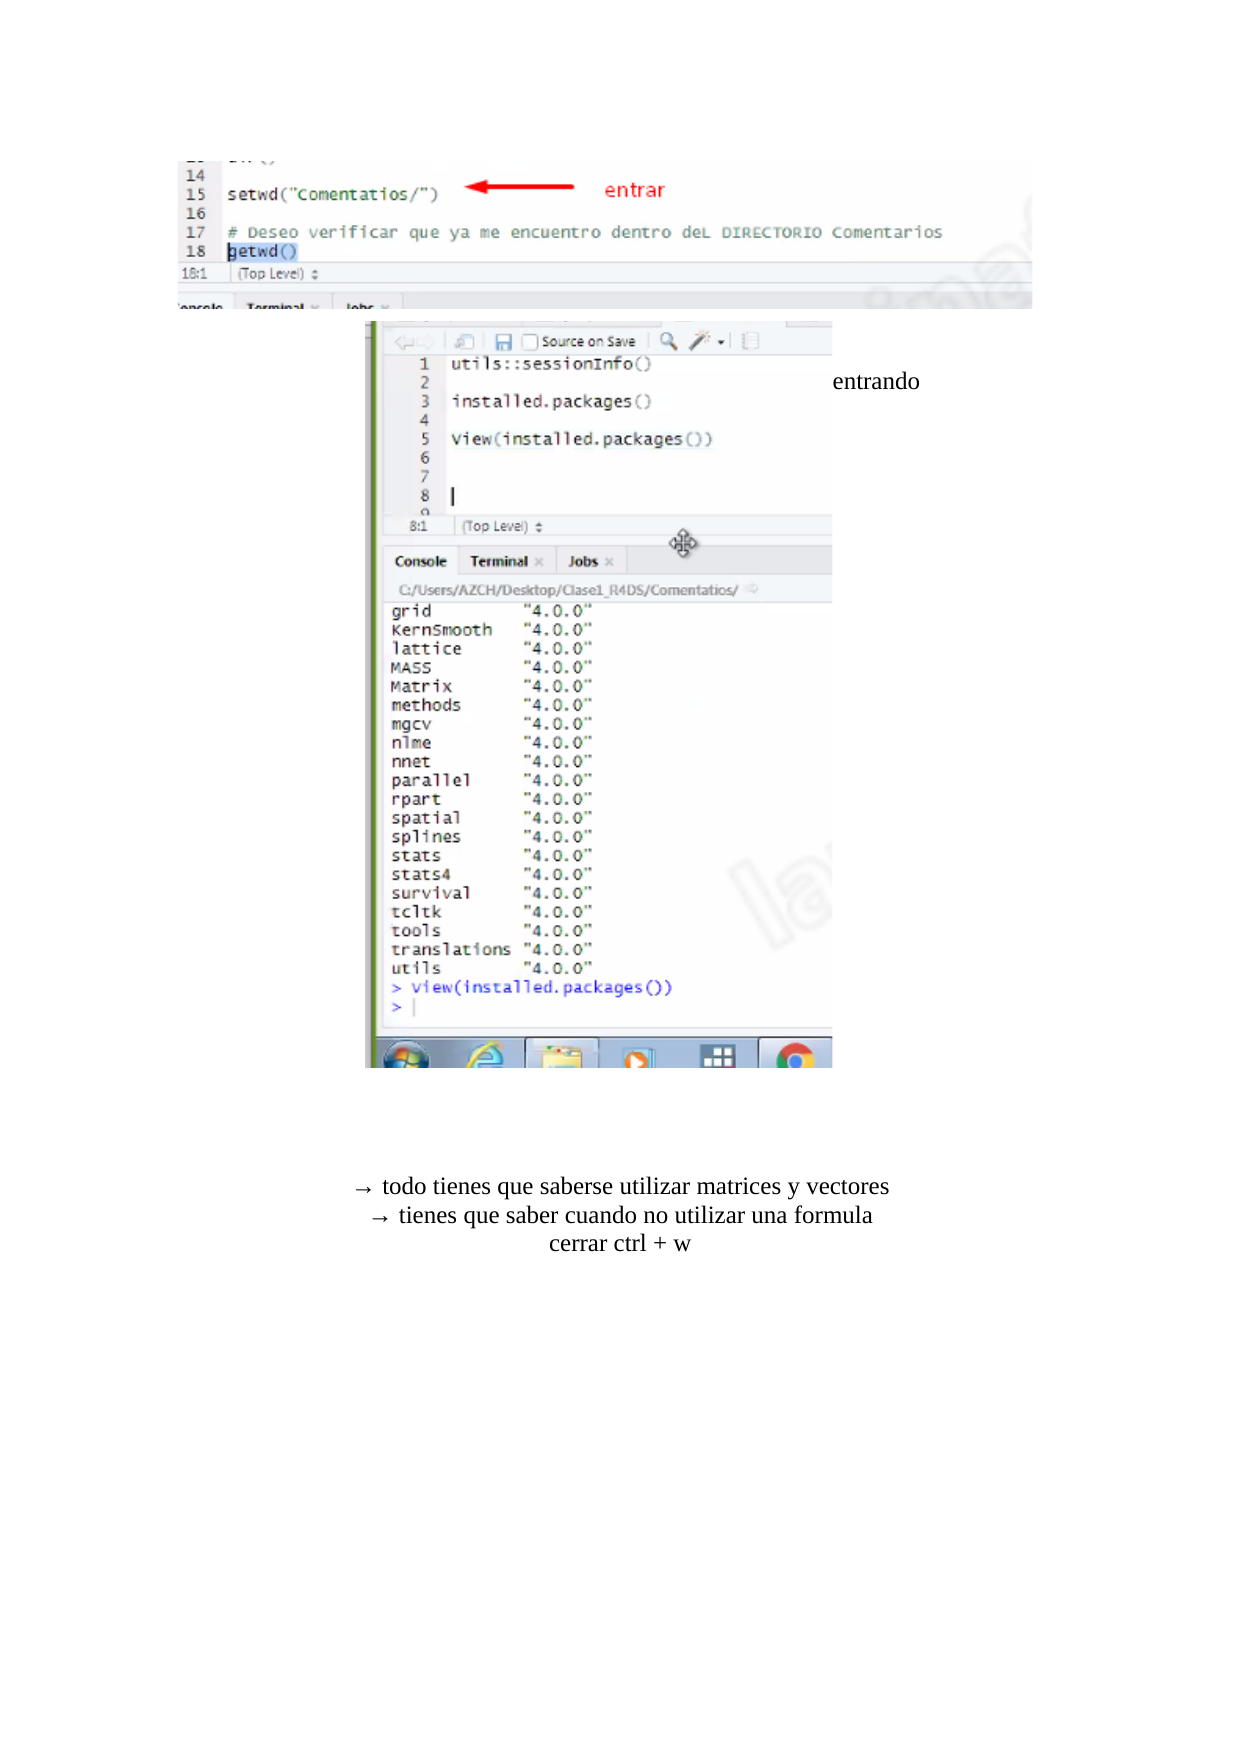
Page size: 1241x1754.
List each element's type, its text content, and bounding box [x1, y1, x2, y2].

text entrando [833, 366, 1122, 395]
picture [365, 321, 833, 1068]
text → todo tienes que saberse utilizar matrices y vectores [118, 1171, 1122, 1200]
text → tienes que saber cuando no utilizar una formula [118, 1200, 1122, 1228]
text [118, 366, 365, 395]
text cerrar ctrl + w [118, 1228, 1122, 1257]
picture [177, 161, 1033, 309]
